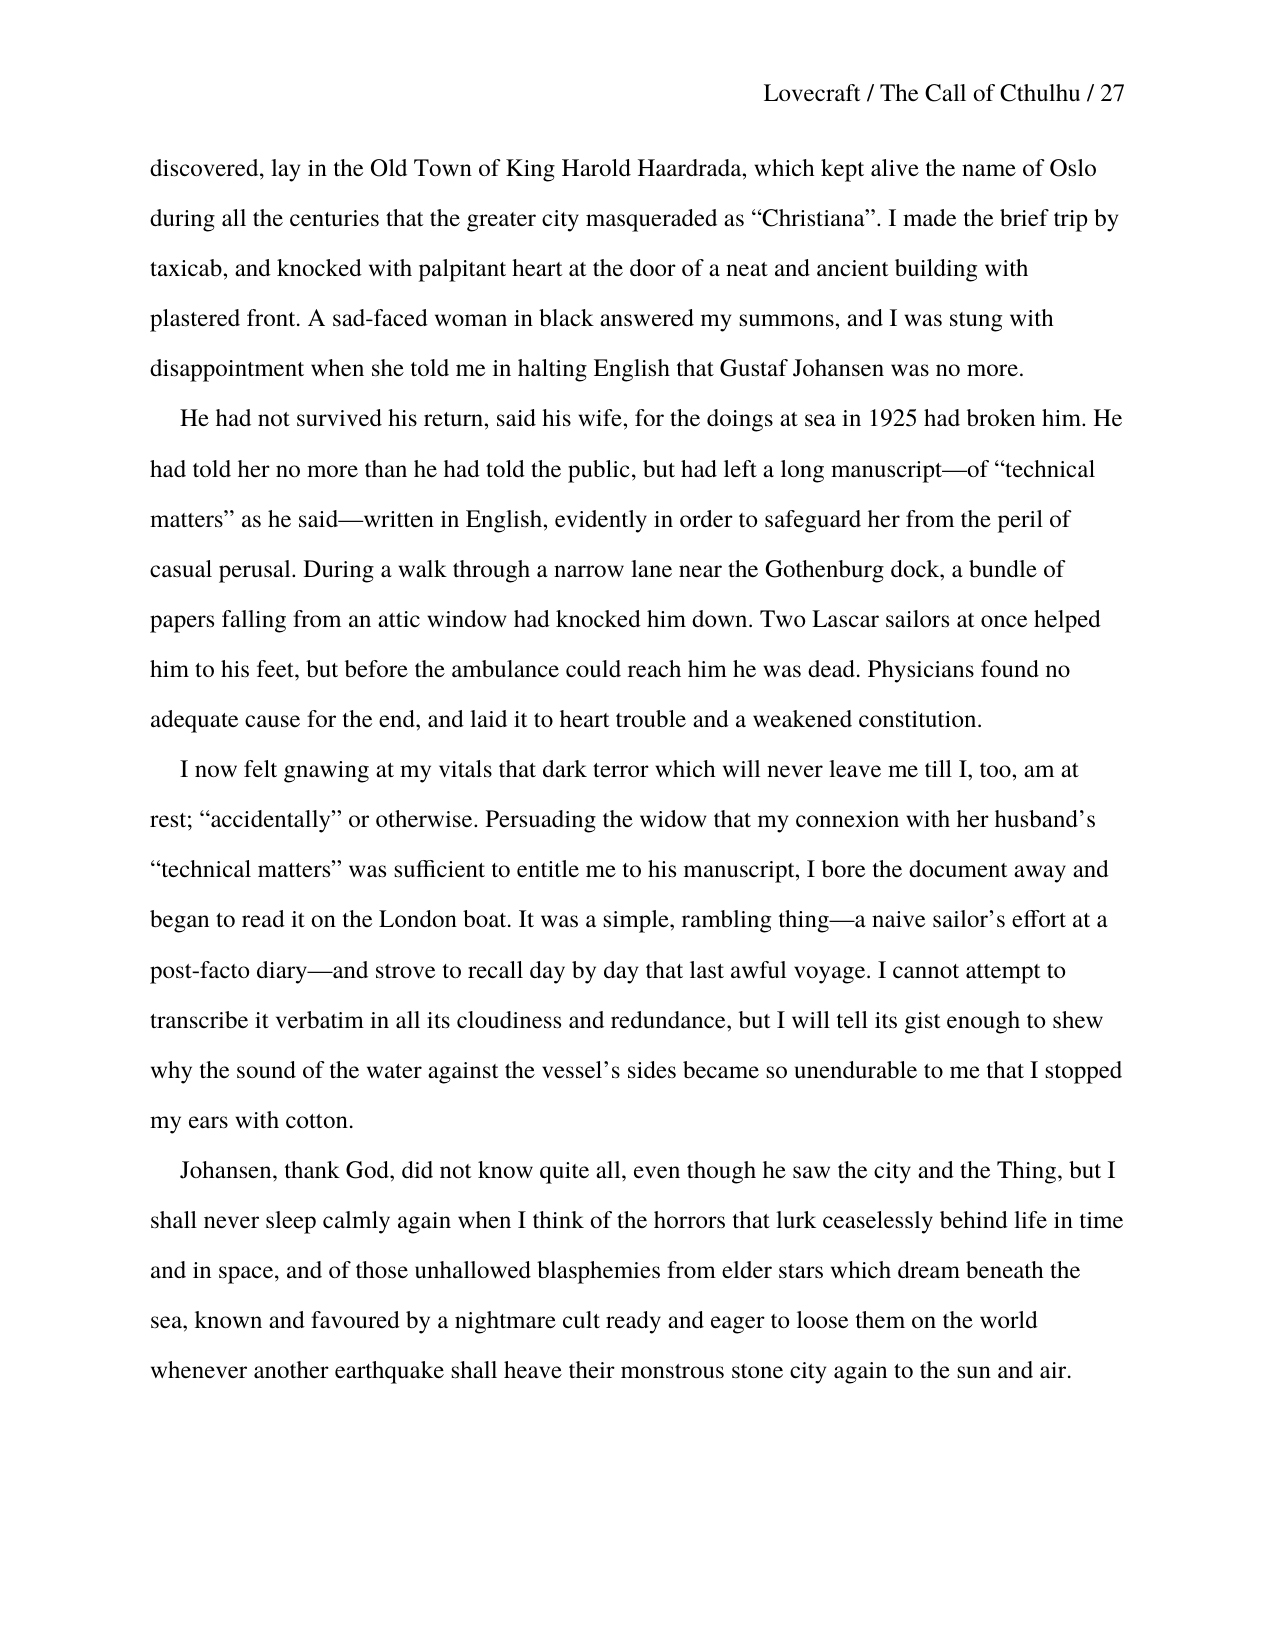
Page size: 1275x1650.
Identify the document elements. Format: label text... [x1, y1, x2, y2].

text He had not survived his return, said his wife, for the doings at sea in 1925 had broken him. He had told her no more than he had told the public, but had left a long manuscript—of “technical matters” as he said—written in English, evidently in order to safeguard her from the peril of casual perusal. During a walk through a narrow lane near the Gothenburg dock, a bundle of papers falling from an attic window had knocked him down. Two Lascar sailors at once helped him to his feet, but before the ambulance could reach him he was dead. Physicians found no adequate cause for the end, and laid it to heart trouble and a weakened constitution. [150, 401, 1125, 734]
text discovered, lay in the Old Town of King Harold Haardrada, which kept alive the name of Oslo during all the centuries that the greater city masqueraded as “Christiana”. I made the brief trip by taxicab, and knocked with palpitant heart at the door of a neat and ancient building with plastered front. A sad-faced woman in black answered my summons, and I was stung with disappointment when she told me in halting English that Gustaf Johansen was no more. [150, 150, 1125, 384]
text Johansen, thank God, did not know quite all, even though he saw the city and the Thing, but I shall never sleep calmly again when I think of the horrors that lurk ceaselessly behind life in time and in space, and of those unhallowed blasphemies from elder stars which dream beneath the sea, known and favoured by a nightmare cult ready and eager to loose them on the world whenever another earthquake shall heave their monstrous stone city again to the sun and air. [150, 1152, 1125, 1386]
text I now felt gnawing at my vitals that dark terror which will never leave me till I, too, am at rest; “accidentally” or otherwise. Persuading the widow that my connexion with her husband’s “technical matters” was sufficient to entitle me to his manuscript, I bore the document away and began to read it on the London boat. It was a simple, rambling thing—a naive sailor’s effort at a post-facto diary—and strove to recall day by day that last awful voyage. I cannot attempt to transcribe it verbatim in all its cloudiness and redundance, but I will tell its gist enough to shew why the sound of the water against the vessel’s sides became so unendurable to me that I stopped my ears with cotton. [150, 751, 1125, 1135]
